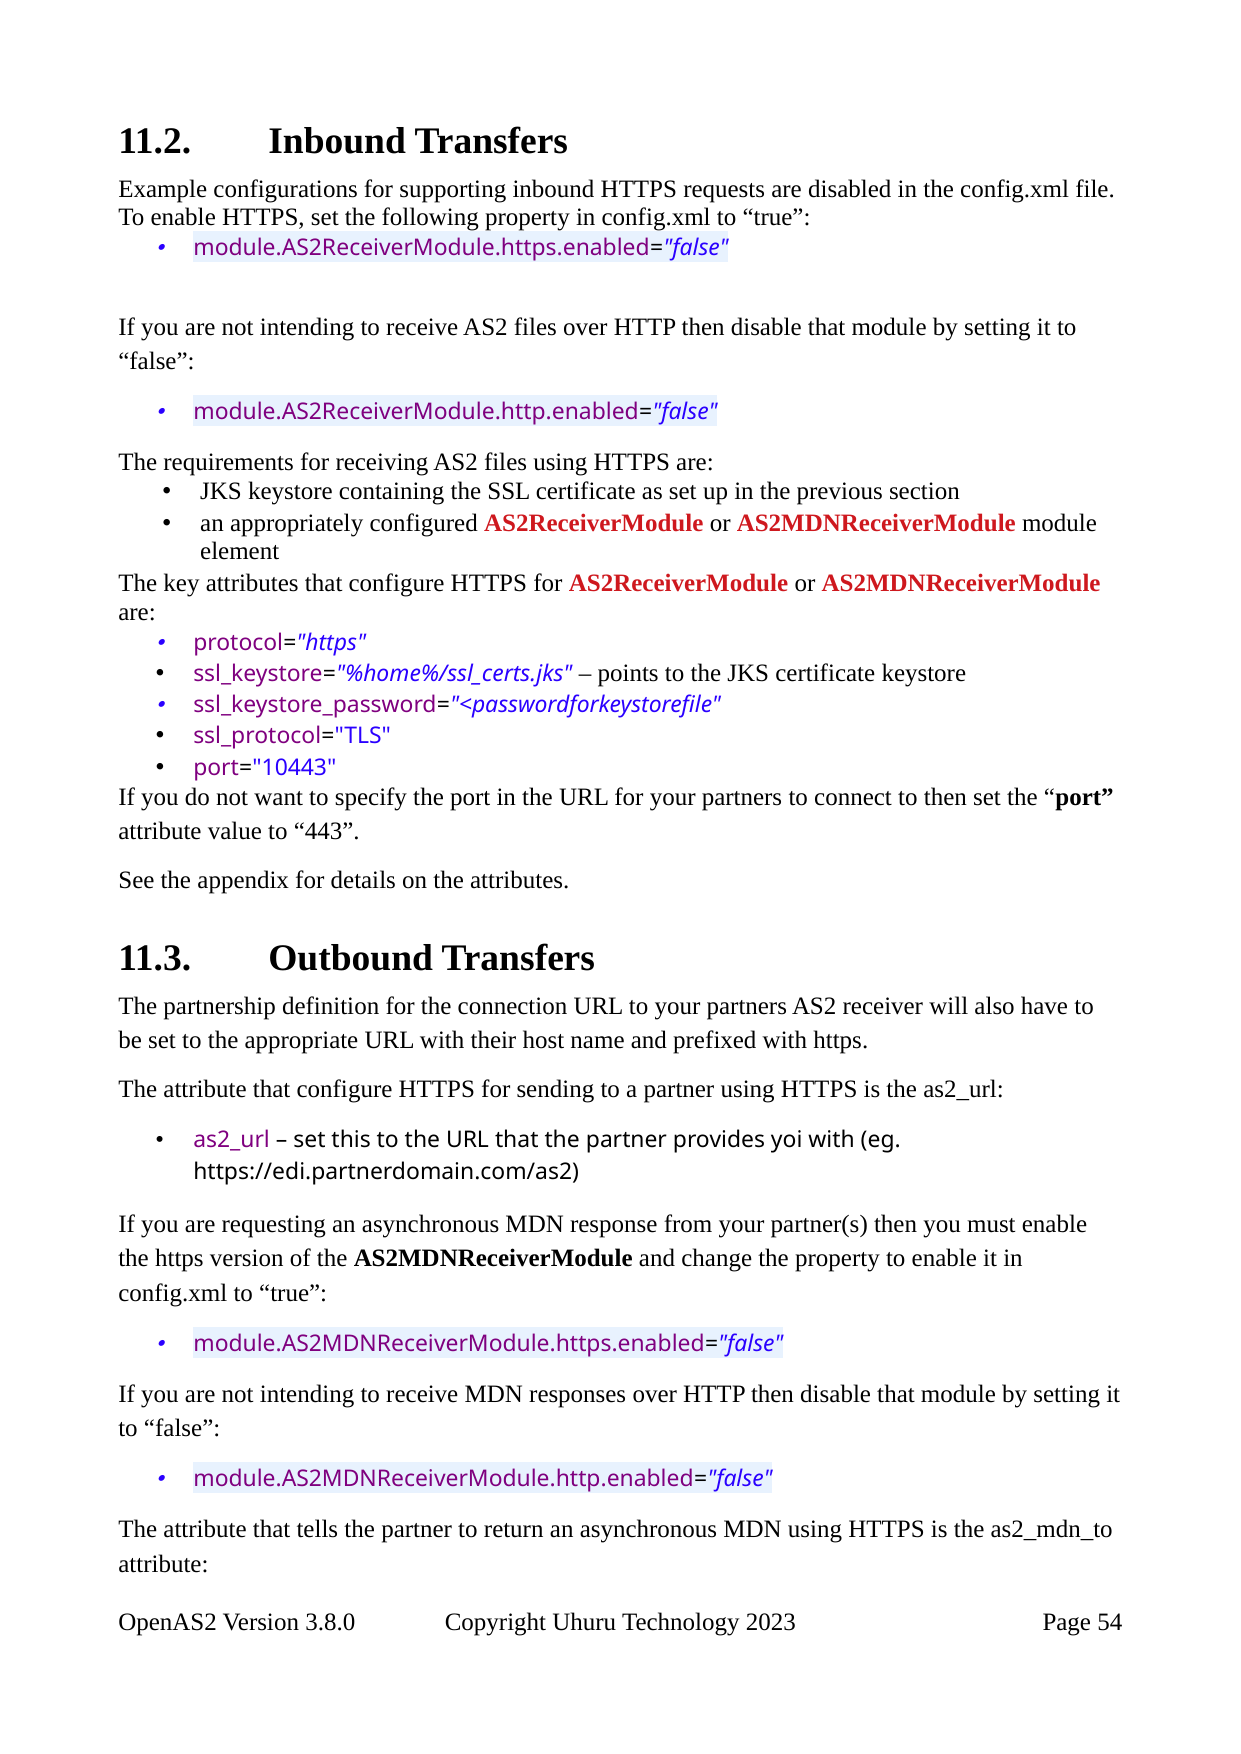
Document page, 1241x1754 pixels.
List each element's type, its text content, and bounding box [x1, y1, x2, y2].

text See the appendix for details on the attributes. [118, 865, 1122, 894]
list ssl_protocol="TLS" [156, 719, 1122, 751]
list module.AS2MDNReceiverModule.https.enabled="false" [156, 1327, 1122, 1358]
list port="10443" [156, 751, 1122, 782]
subtitle Outbound Transfers [118, 935, 1122, 978]
list module.AS2MDNReceiverModule.http.enabled="false" [156, 1462, 1122, 1493]
text The attribute that tells the partner to return an asynchronous MDN using HTTPS is the as2_mdn_to attribute: [118, 1514, 1122, 1578]
list JKS keystore containing the SSL certificate as set up in the previous section [162, 476, 1122, 505]
text The partnership definition for the connection URL to your partners AS2 receiver will also have to be set to the appropriate URL with their host name and prefixed with https. [118, 991, 1122, 1054]
text Example configurations for supporting inbound HTTPS requests are disabled in the config.xml file. To enable HTTPS, set the following property in config.xml to “true”: [118, 174, 1122, 231]
subtitle Inbound Transfers [118, 118, 1122, 161]
list protocol="https" [156, 626, 1122, 657]
text The attribute that configure HTTPS for sending to a partner using HTTPS is the as2_url: [118, 1074, 1122, 1103]
text If you do not want to specify the port in the URL for your partners to connect to then set the “port” attribute value to “443”. [118, 782, 1122, 845]
list as2_url – set this to the URL that the partner provides yoi with (eg. https://edi.partnerdomain.com/as2) [156, 1123, 1122, 1186]
text If you are not intending to receive AS2 files over HTTP then disable that module by setting it to “false”: [118, 312, 1122, 375]
text The requirements for receiving AS2 files using HTTPS are: [118, 447, 1122, 476]
text If you are not intending to receive MDN responses over HTTP then disable that module by setting it to “false”: [118, 1379, 1122, 1442]
list an appropriately configured AS2ReceiverModule or AS2MDNReceiverModule module element [162, 508, 1122, 565]
list module.AS2ReceiverModule.http.enabled="false" [156, 395, 1122, 426]
list module.AS2ReceiverModule.https.enabled="false" [156, 231, 1122, 262]
text The key attributes that configure HTTPS for AS2ReceiverModule or AS2MDNReceiverModule are: [118, 568, 1122, 626]
list ssl_keystore="%home%/ssl_certs.jks" – points to the JKS certificate keystore [156, 657, 1122, 688]
list ssl_keystore_password="<passwordforkeystorefile" [156, 688, 1122, 719]
